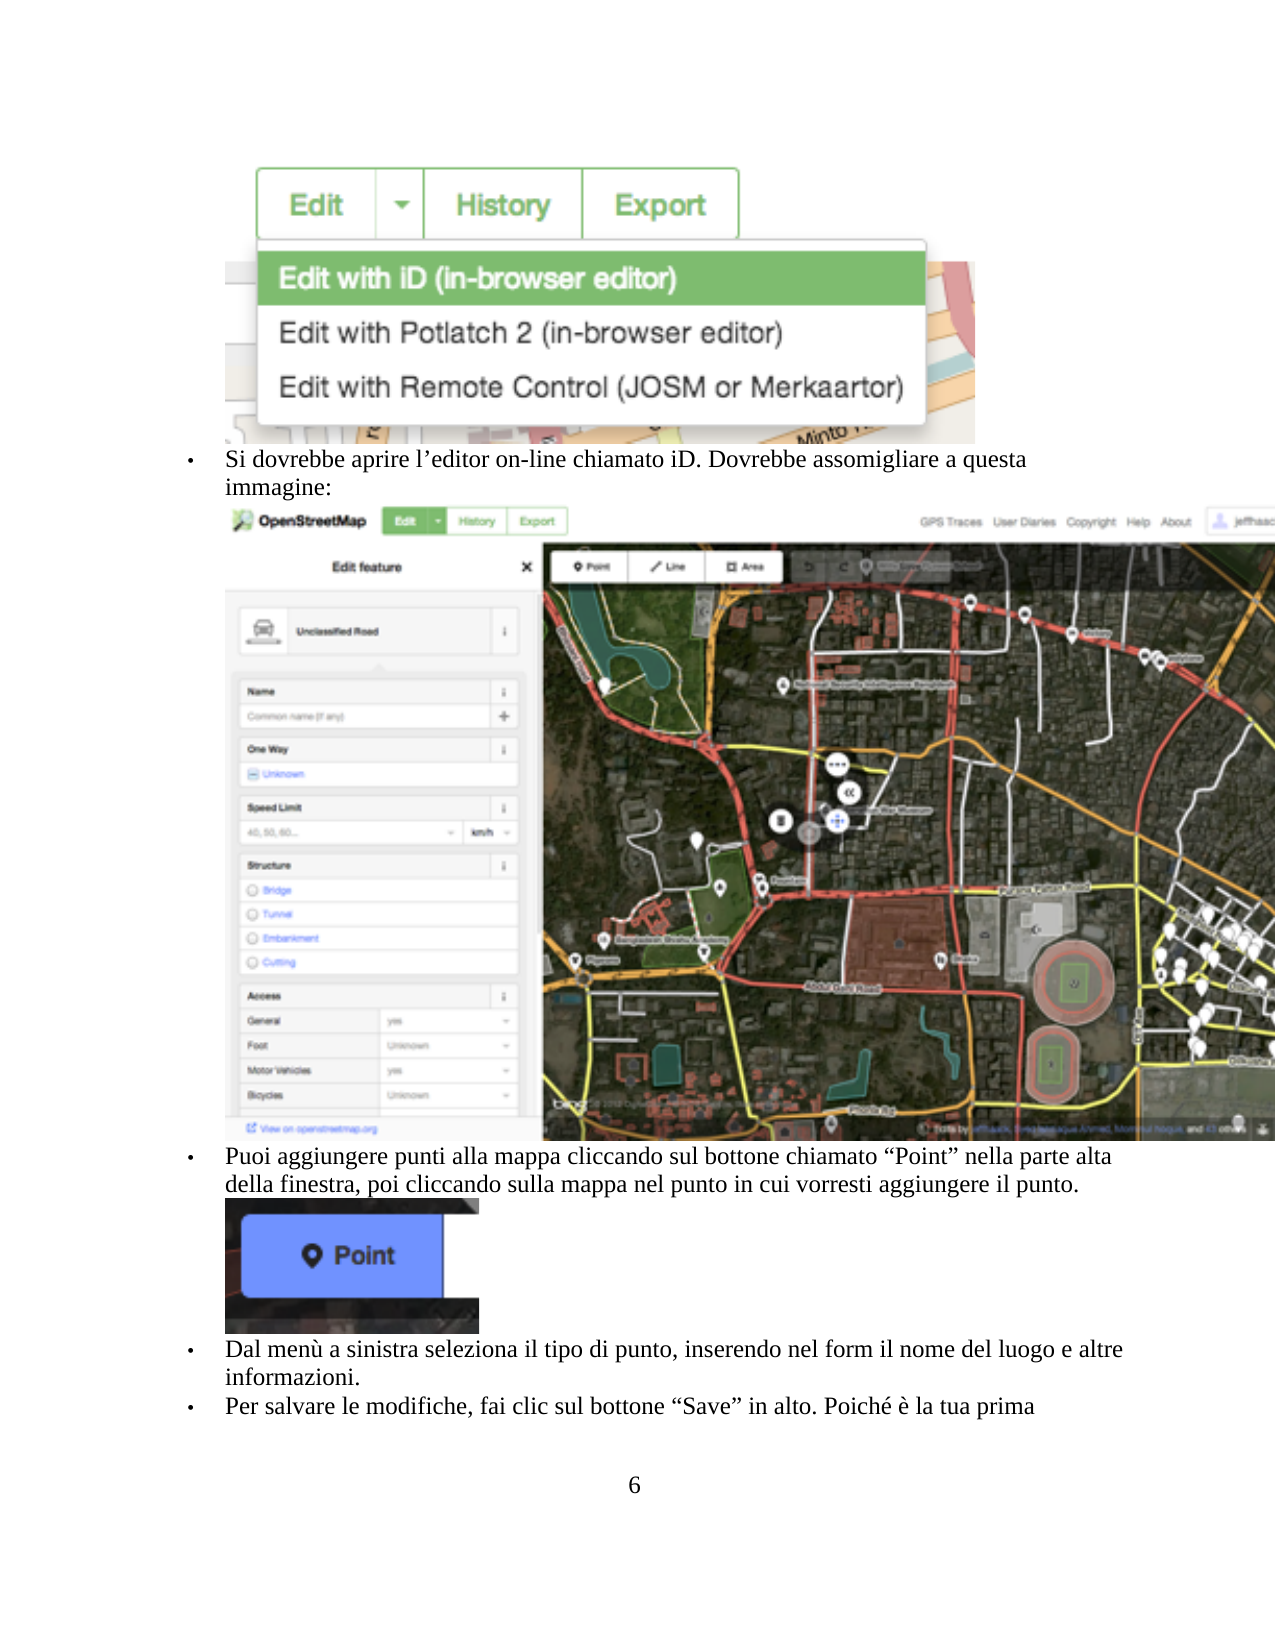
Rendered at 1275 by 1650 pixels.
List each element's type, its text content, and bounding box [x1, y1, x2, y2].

picture [225, 501, 1275, 1141]
list Per salvare le modifiche, fai clic sul bottone “Save” in alto. Poiché è la tua prima modifica, vorrai sperimentare le funzionalità dell'editor. Non salvare i cambiamenti se non sei sicuro che siano corretti. [187, 1391, 1125, 1420]
list Si dovrebbe aprire l’editor on-line chiamato iD. Dovrebbe assomigliare a questa immagine: [187, 444, 1125, 501]
picture [225, 150, 976, 444]
picture [225, 1198, 480, 1334]
list Dal menù a sinistra seleziona il tipo di punto, inserendo nel form il nome del luogo e altre informazioni. [187, 1334, 1125, 1391]
list Puoi aggiungere punti alla mappa cliccando sul bottone chiamato “Point” nella parte alta della finestra, poi cliccando sulla mappa nel punto in cui vorresti aggiungere il punto. [187, 1141, 1125, 1198]
